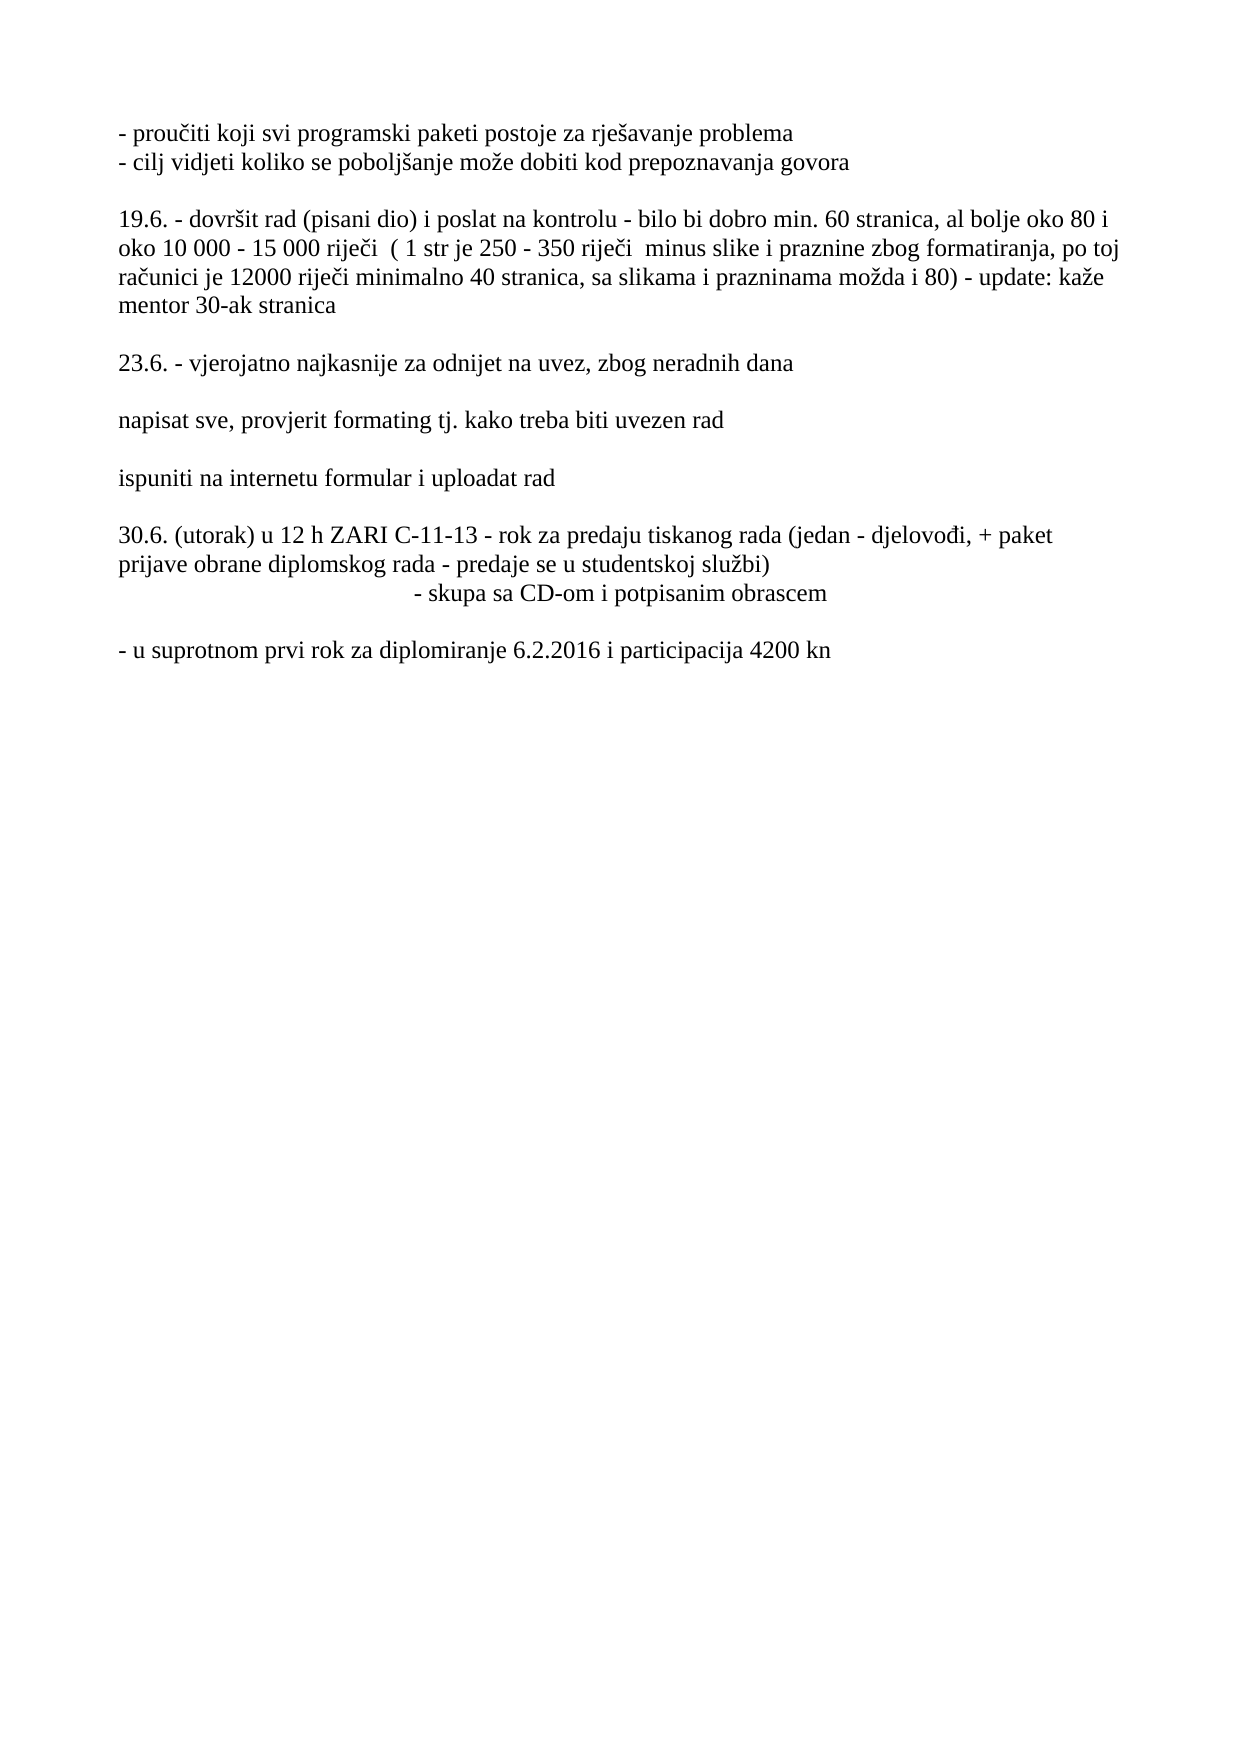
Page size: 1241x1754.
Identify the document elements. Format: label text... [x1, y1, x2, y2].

text - proučiti koji svi programski paketi postoje za rješavanje problema [118, 118, 1122, 147]
text 30.6. (utorak) u 12 h ZARI C-11-13 - rok za predaju tiskanog rada (jedan - djelovođi, + paket prijave obrane diplomskog rada - predaje se u studentskoj službi) [118, 521, 1122, 578]
text ispuniti na internetu formular i uploadat rad [118, 463, 1122, 492]
text - cilj vidjeti koliko se poboljšanje može dobiti kod prepoznavanja govora [118, 147, 1122, 176]
text napisat sve, provjerit formating tj. kako treba biti uvezen rad [118, 406, 1122, 434]
text 23.6. - vjerojatno najkasnije za odnijet na uvez, zbog neradnih dana [118, 348, 1122, 377]
text - skupa sa CD-om i potpisanim obrascem [118, 578, 1122, 607]
text 19.6. - dovršit rad (pisani dio) i poslat na kontrolu - bilo bi dobro min. 60 stranica, al bolje oko 80 i oko 10 000 - 15 000 riječi ( 1 str je 250 - 350 riječi minus slike i praznine zbog formatiranja, po toj računici je 12000 riječi minimalno 40 stranica, sa slikama i prazninama možda i 80) - update: kaže mentor 30-ak stranica [118, 204, 1122, 319]
text - u suprotnom prvi rok za diplomiranje 6.2.2016 i participacija 4200 kn [118, 636, 1122, 664]
